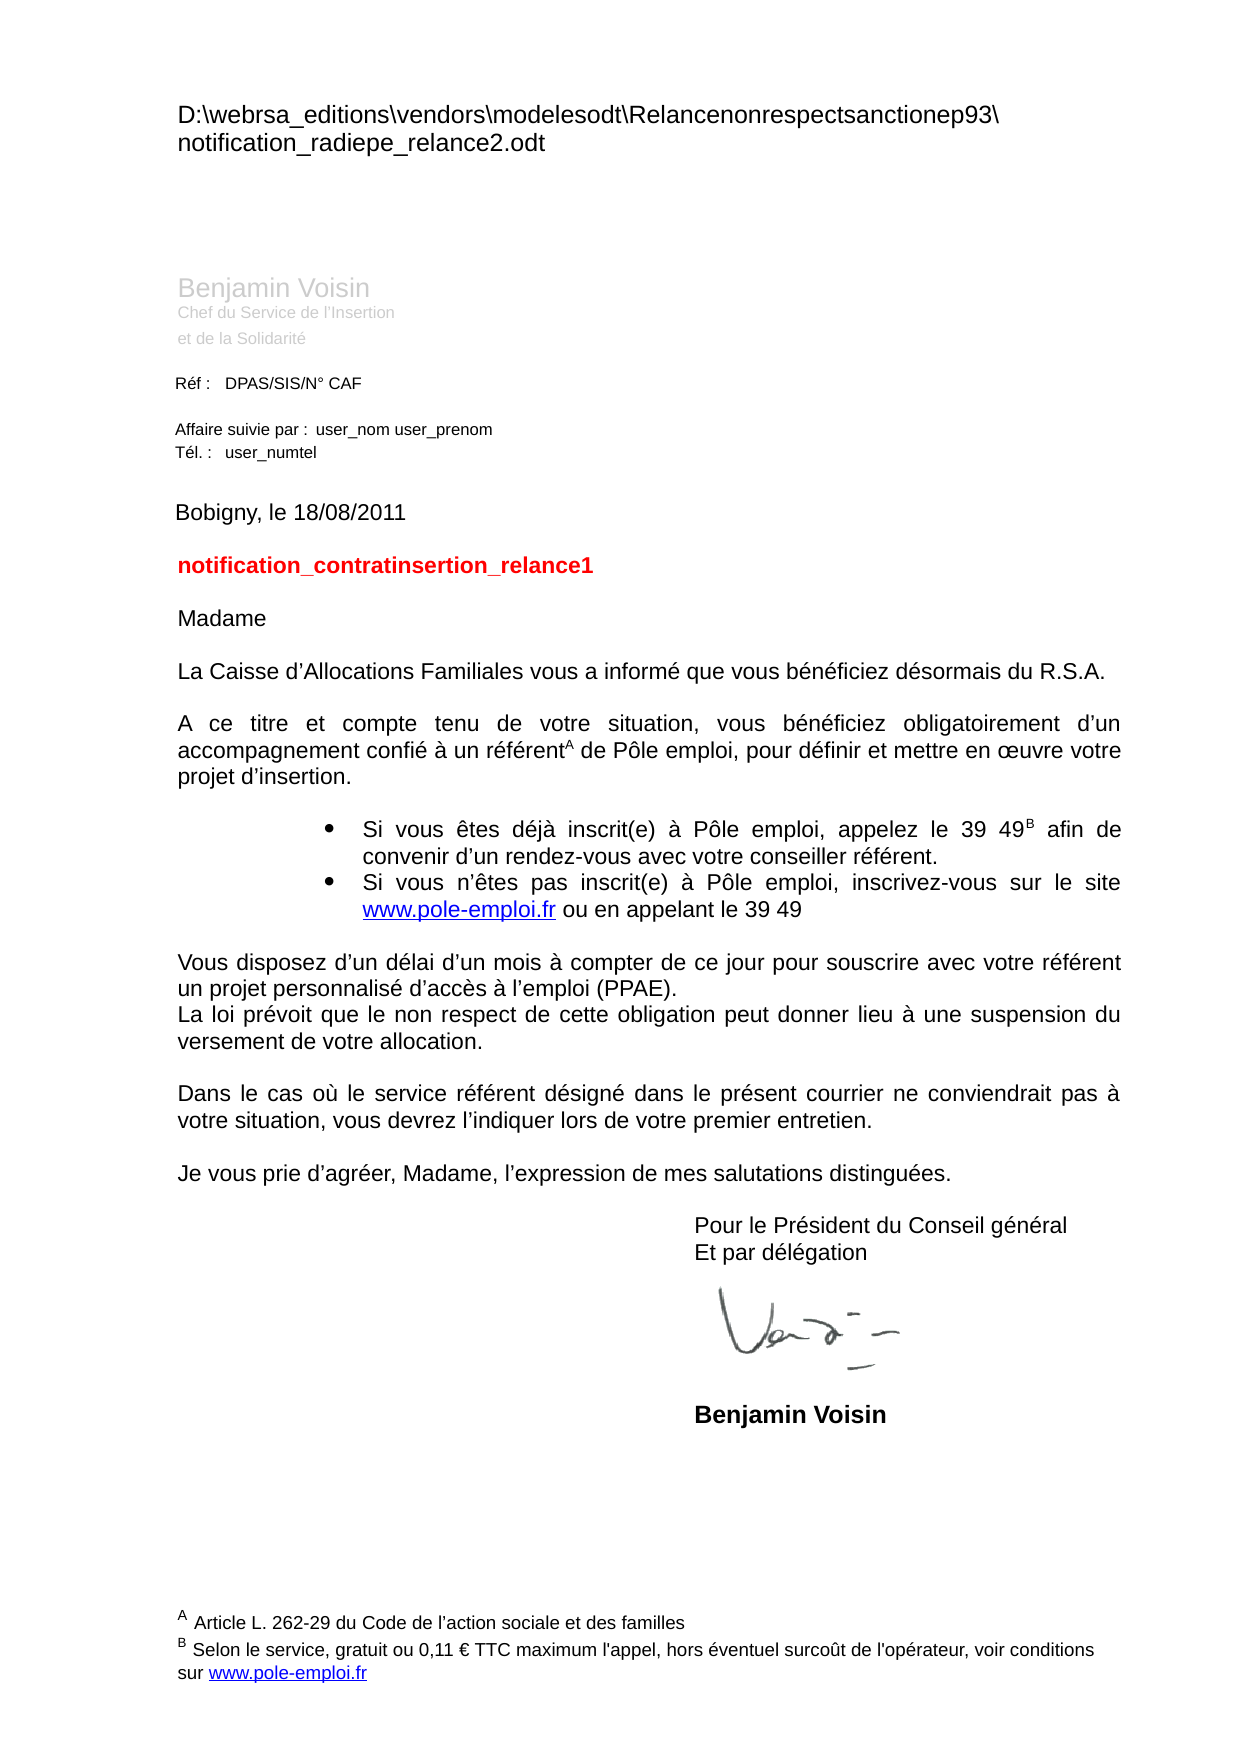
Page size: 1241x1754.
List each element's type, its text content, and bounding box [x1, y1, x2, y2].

text Pour le Président du Conseil général [177, 1212, 1122, 1238]
text Benjamin Voisin [177, 272, 1122, 303]
text La Caisse d’Allocations Familiales vous a informé que vous bénéficiez désormais du R.S.A. [177, 658, 1122, 684]
table_cell Bobigny, le 18/08/2011 [175, 499, 1123, 526]
text Madame [177, 605, 1122, 631]
text et de la Solidarité [177, 329, 1122, 348]
table_cell DPAS/SIS/N° CAF [220, 371, 620, 417]
text notification_contratinsertion_relance1 [177, 552, 1122, 579]
table_cell Affaire suivie par : [175, 417, 316, 440]
table_header [650, 355, 1123, 486]
text La loi prévoit que le non respect de cette obligation peut donner lieu à une suspension du versement de votre allocation. [177, 1001, 1122, 1054]
table_cell [175, 463, 620, 486]
table_cell user_nom user_prenom [316, 417, 620, 440]
table_cell [175, 486, 1123, 499]
table_header [620, 355, 650, 486]
text A ce titre et compte tenu de votre situation, vous bénéficiez obligatoirement d’un accompagnement confié à un référentA de Pôle emploi, pour définir et mettre en œuvre votre projet d’insertion. [177, 710, 1122, 789]
table_header [175, 355, 620, 371]
text Je vous prie d’agréer, Madame, l’expression de mes salutations distinguées. [177, 1159, 1122, 1186]
text Dans le cas où le service référent désigné dans le présent courrier ne conviendrait pas à votre situation, vous devrez l’indiquer lors de votre premier entretien. [177, 1080, 1122, 1133]
text Vous disposez d’un délai d’un mois à compter de ce jour pour souscrire avec votre référent un projet personnalisé d’accès à l’emploi (PPAE). [177, 949, 1122, 1001]
picture [710, 1281, 905, 1374]
text Et par délégation [177, 1238, 1122, 1265]
list Si vous êtes déjà inscrit(e) à Pôle emploi, appelez le 39 49B afin de convenir d’un rendez-vous avec votre conseiller référent. [325, 816, 1122, 869]
list Si vous n’êtes pas inscrit(e) à Pôle emploi, inscrivez-vous sur le site www.pole-emploi.fr ou en appelant le 39 49 [325, 869, 1122, 922]
table_cell Tél. : [175, 440, 220, 463]
table_cell user_numtel [220, 440, 620, 463]
table_cell Réf : [175, 371, 220, 417]
text Chef du Service de l’Insertion [177, 303, 1122, 322]
text Benjamin Voisin [177, 1400, 1122, 1428]
